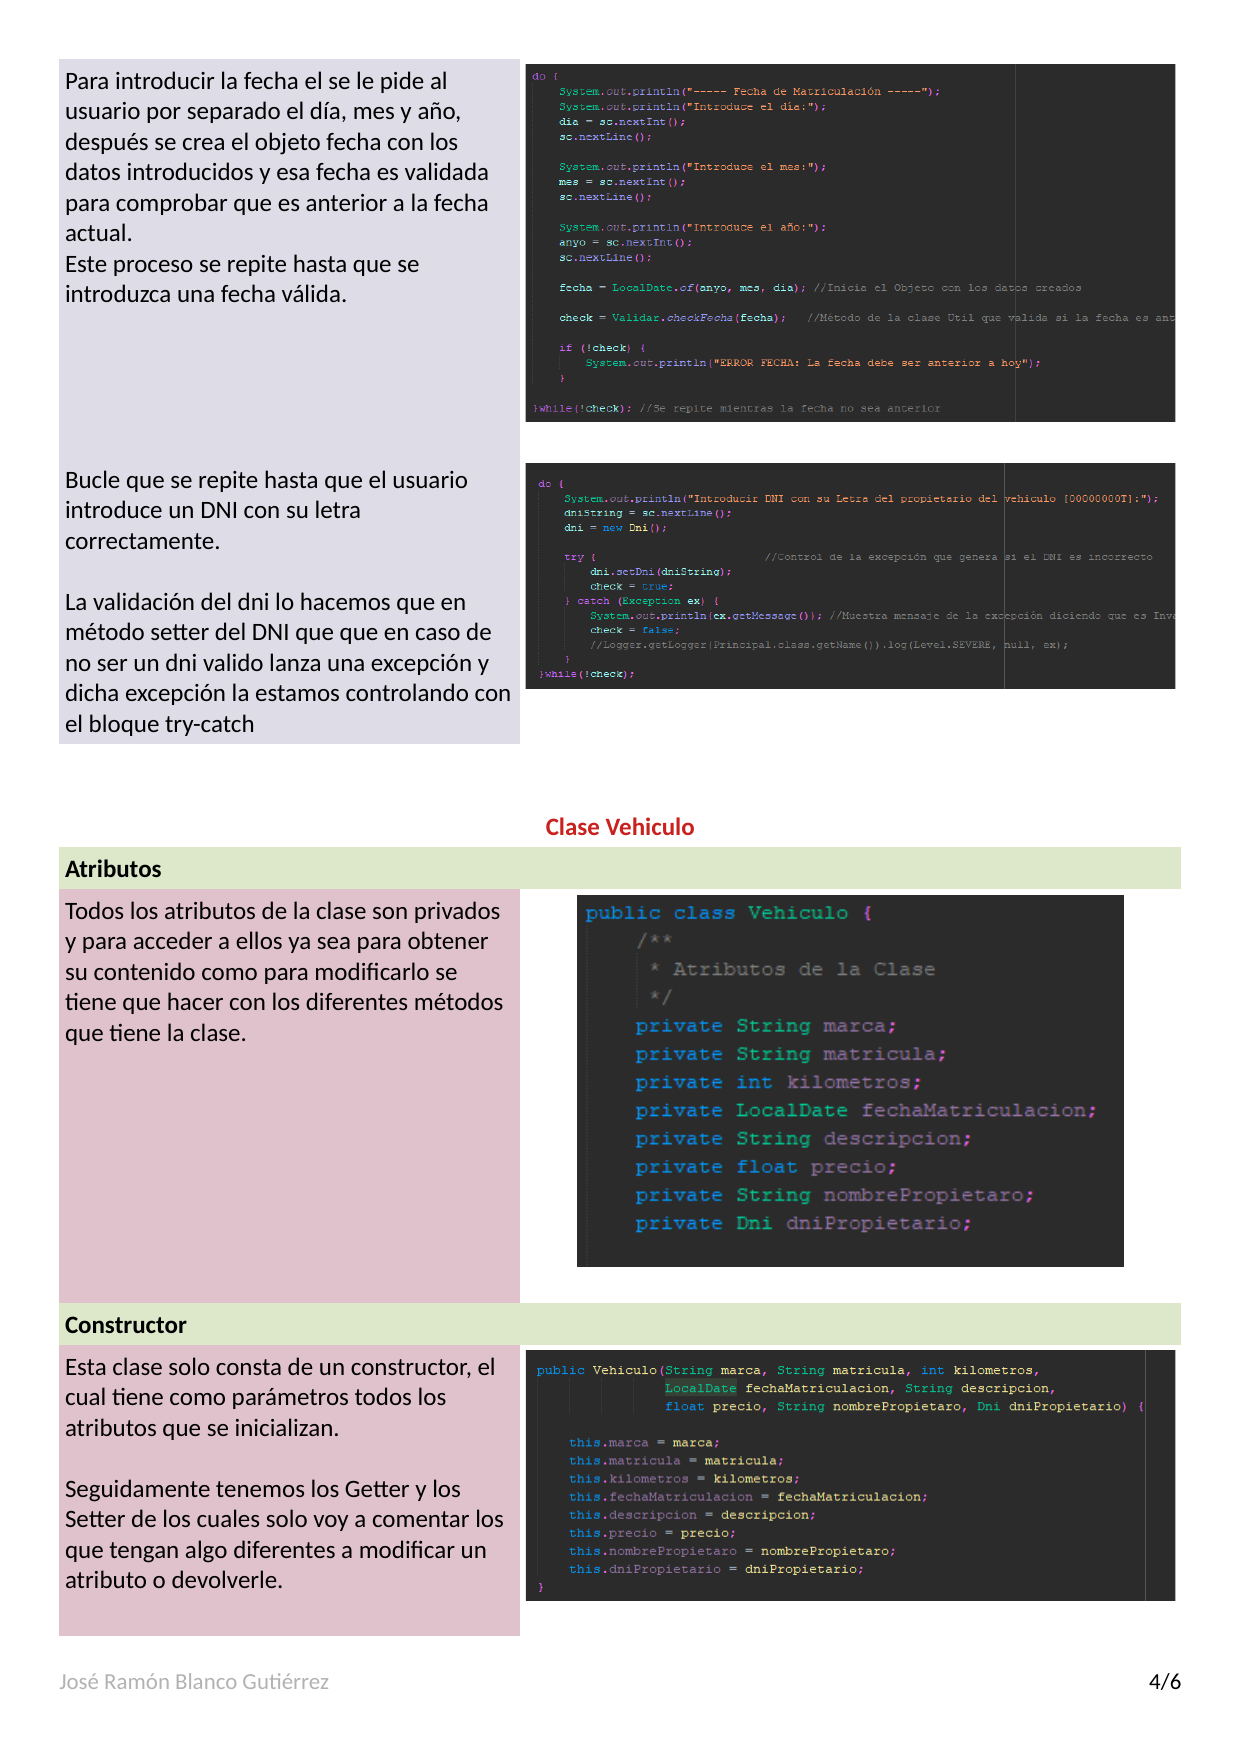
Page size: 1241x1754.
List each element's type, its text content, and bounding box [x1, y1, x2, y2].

picture [525, 1350, 1176, 1601]
picture [577, 895, 1124, 1267]
picture [525, 463, 1176, 689]
table_cell Constructor [59, 1303, 1181, 1345]
table_cell Bucle que se repite hasta que el usuario introduce un DNI con su letra correctamente. La validación del dni lo hacemos que en método setter del DNI que que en caso de no ser un dni valido lanza una excepción y dicha excepción la estamos controlando con el bloque try-catch [59, 458, 520, 744]
table_header Clase Vehiculo [59, 805, 1181, 847]
table_cell Esta clase solo consta de un constructor, el cual tiene como parámetros todos los atributos que se inicializan. Seguidamente tenemos los Getter y los Setter de los cuales solo voy a comentar los que tengan algo diferentes a modificar un atributo o devolverle. [59, 1345, 520, 1636]
table_cell Para introducir la fecha el se le pide al usuario por separado el día, mes y año, después se crea el objeto fecha con los datos introducidos y esa fecha es validada para comprobar que es anterior a la fecha actual. Este proceso se repite hasta que se introduzca una fecha válida. [59, 59, 520, 458]
table_cell [520, 458, 1181, 744]
picture [525, 64, 1176, 422]
table_cell [520, 59, 1181, 458]
table_cell [520, 1345, 1181, 1636]
table_cell [520, 889, 1181, 1303]
table_cell Atributos [59, 847, 1181, 889]
table_cell Todos los atributos de la clase son privados y para acceder a ellos ya sea para obtener su contenido como para modificarlo se tiene que hacer con los diferentes métodos que tiene la clase. [59, 889, 520, 1303]
